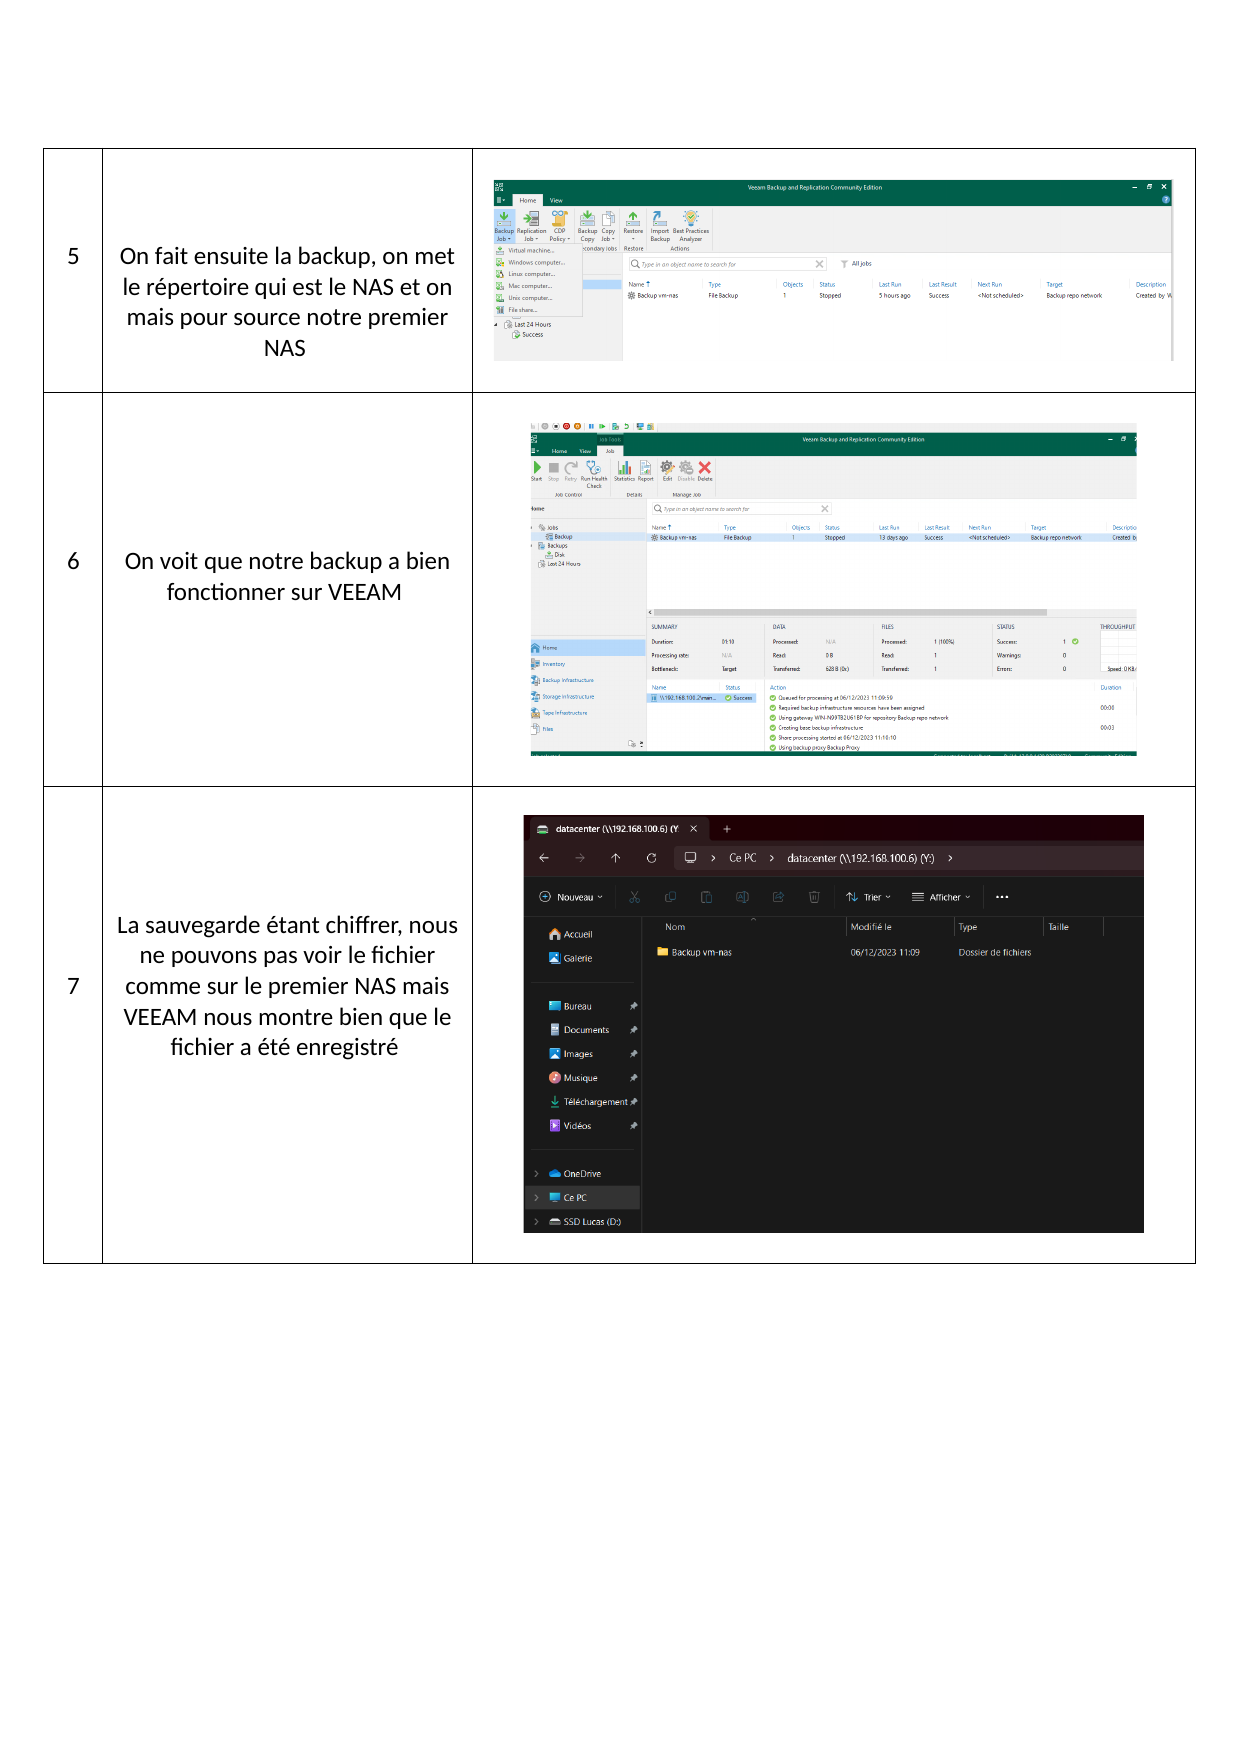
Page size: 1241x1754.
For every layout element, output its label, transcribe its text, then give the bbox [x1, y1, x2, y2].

table_cell [473, 149, 1195, 392]
table_cell [473, 787, 1195, 1263]
table_cell On fait ensuite la backup, on met le répertoire qui est le NAS et on mais pour source notre premier NAS [103, 149, 472, 392]
table_cell [473, 393, 1195, 786]
table_cell La sauvegarde étant chiffrer, nous ne pouvons pas voir le fichier comme sur le premier NAS mais VEEAM nous montre bien que le fichier a été enregistré [103, 787, 472, 1263]
table_cell 5 [44, 149, 102, 392]
table_cell 6 [44, 393, 102, 786]
table_cell 7 [44, 787, 102, 1263]
table_cell On voit que notre backup a bien fonctionner sur VEEAM [103, 393, 472, 786]
